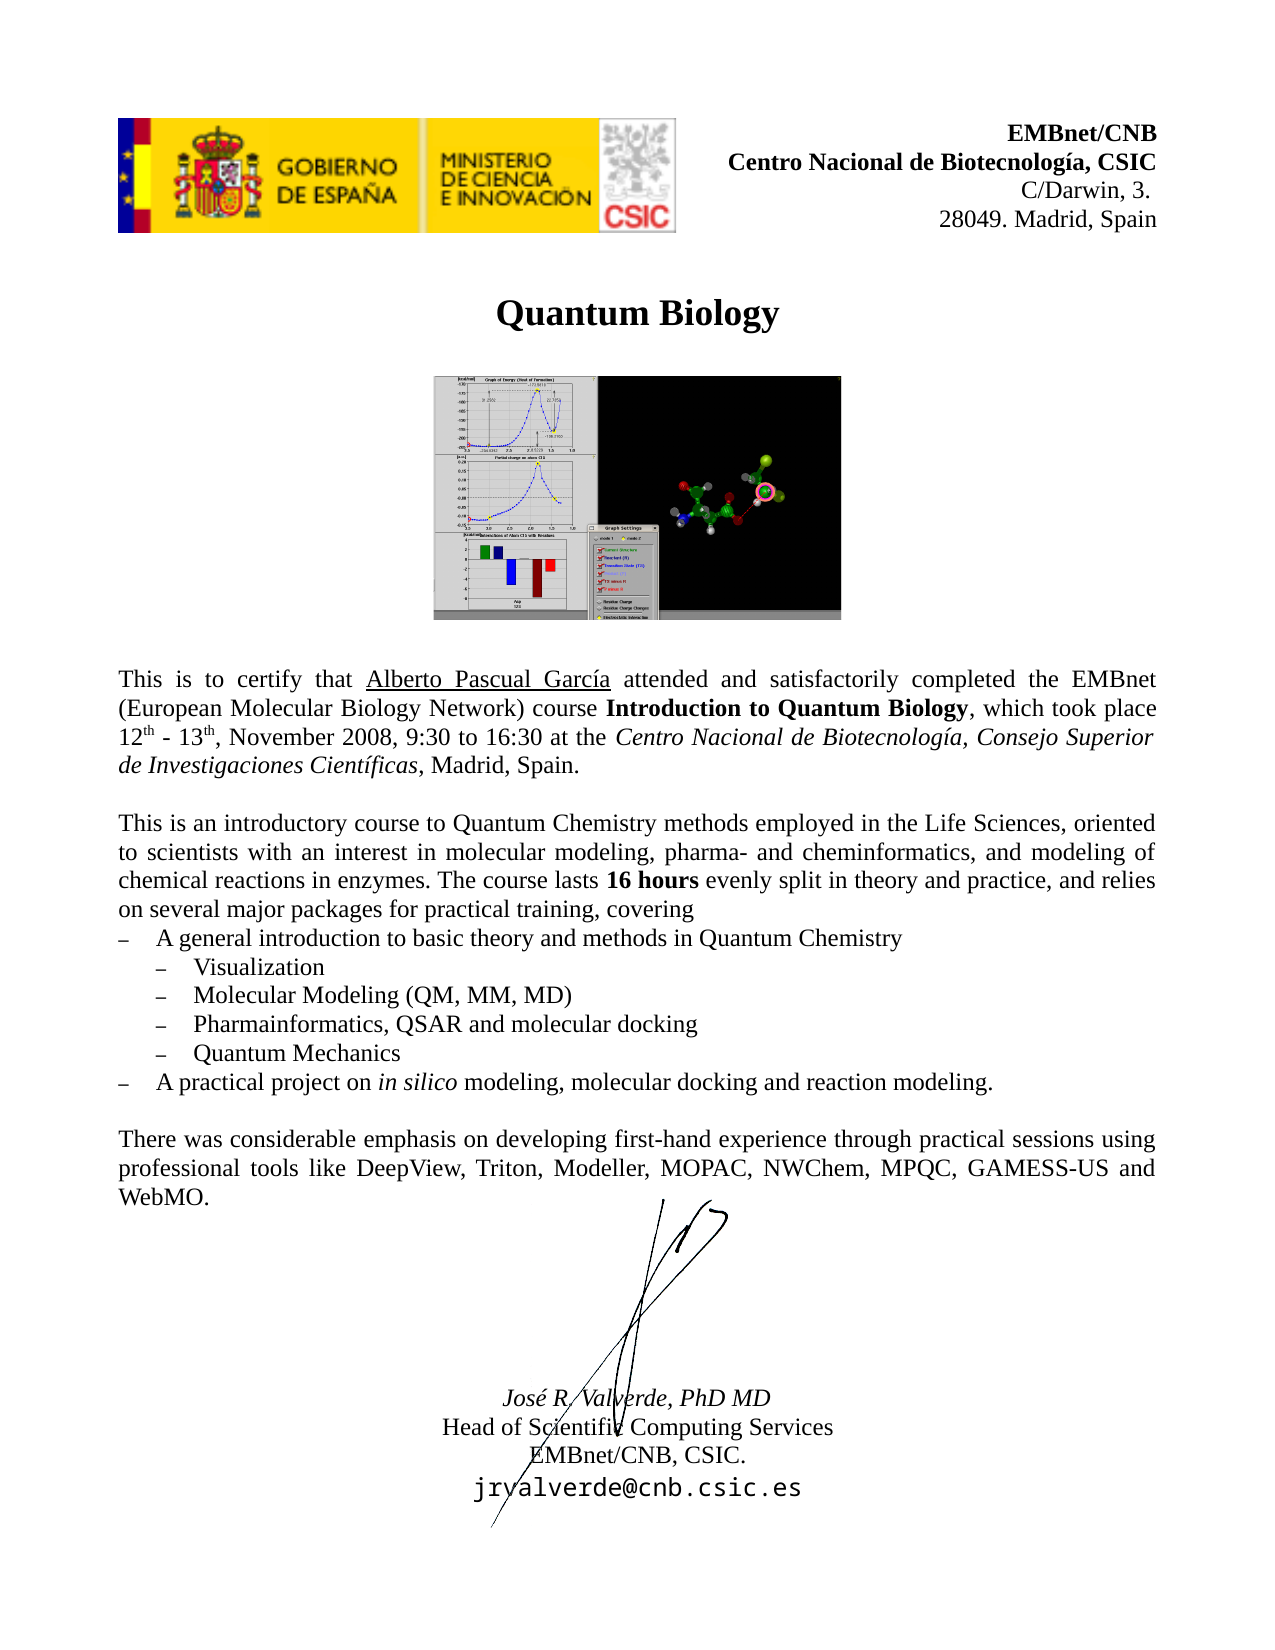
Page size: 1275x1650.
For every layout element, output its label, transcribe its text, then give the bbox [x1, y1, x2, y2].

text José R. Valverde, PhD MD [785, 1383, 1157, 1412]
text C/Darwin, 3. [677, 176, 1157, 204]
text 28049. Madrid, Spain [677, 204, 1157, 233]
text José R. Valverde, PhD MD [118, 1383, 472, 1412]
text EMBnet/CNB, CSIC. [118, 1441, 472, 1469]
list Pharmainformatics, QSAR and molecular docking [156, 1009, 1157, 1038]
text Centro Nacional de Biotecnología, CSIC [677, 147, 1157, 176]
text Quantum Biology [118, 291, 1157, 334]
text Head of Scientific Computing Services [785, 1412, 1157, 1441]
list Molecular Modeling (QM, MM, MD) [156, 981, 1157, 1009]
text Head of Scientific Computing Services [118, 1412, 472, 1441]
picture [118, 118, 677, 233]
text There was considerable emphasis on developing first-hand experience through practical sessions using professional tools like DeepView, Triton, Modeller, MOPAC, NWChem, MPQC, GAMESS-US and WebMO. [118, 1124, 1157, 1211]
text EMBnet/CNB [677, 118, 1157, 147]
list A general introduction to basic theory and methods in Quantum Chemistry [118, 923, 1157, 952]
text EMBnet/CNB, CSIC. [785, 1441, 1157, 1469]
picture [433, 376, 842, 620]
text This is an introductory course to Quantum Chemistry methods employed in the Life Sciences, oriented to scientists with an interest in molecular modeling, pharma- and cheminformatics, and modeling of chemical reactions in enzymes. The course lasts 16 hours evenly split in theory and practice, and relies on several major packages for practical training, covering [118, 808, 1157, 923]
list A practical project on in silico modeling, molecular docking and reaction modeling. [118, 1067, 1157, 1096]
list Visualization [156, 952, 1157, 981]
text jrvalverde@cnb.csic.es [785, 1469, 1157, 1503]
text jrvalverde@cnb.csic.es [118, 1469, 472, 1503]
picture [472, 1168, 785, 1551]
list Quantum Mechanics [156, 1038, 1157, 1067]
text This is to certify that Alberto Pascual García attended and satisfactorily completed the EMBnet (European Molecular Biology Network) course Introduction to Quantum Biology, which took place 12th - 13th, November 2008, 9:30 to 16:30 at the Centro Nacional de Biotecnología, Consejo Superior de Investigaciones Científicas, Madrid, Spain. [118, 664, 1157, 779]
